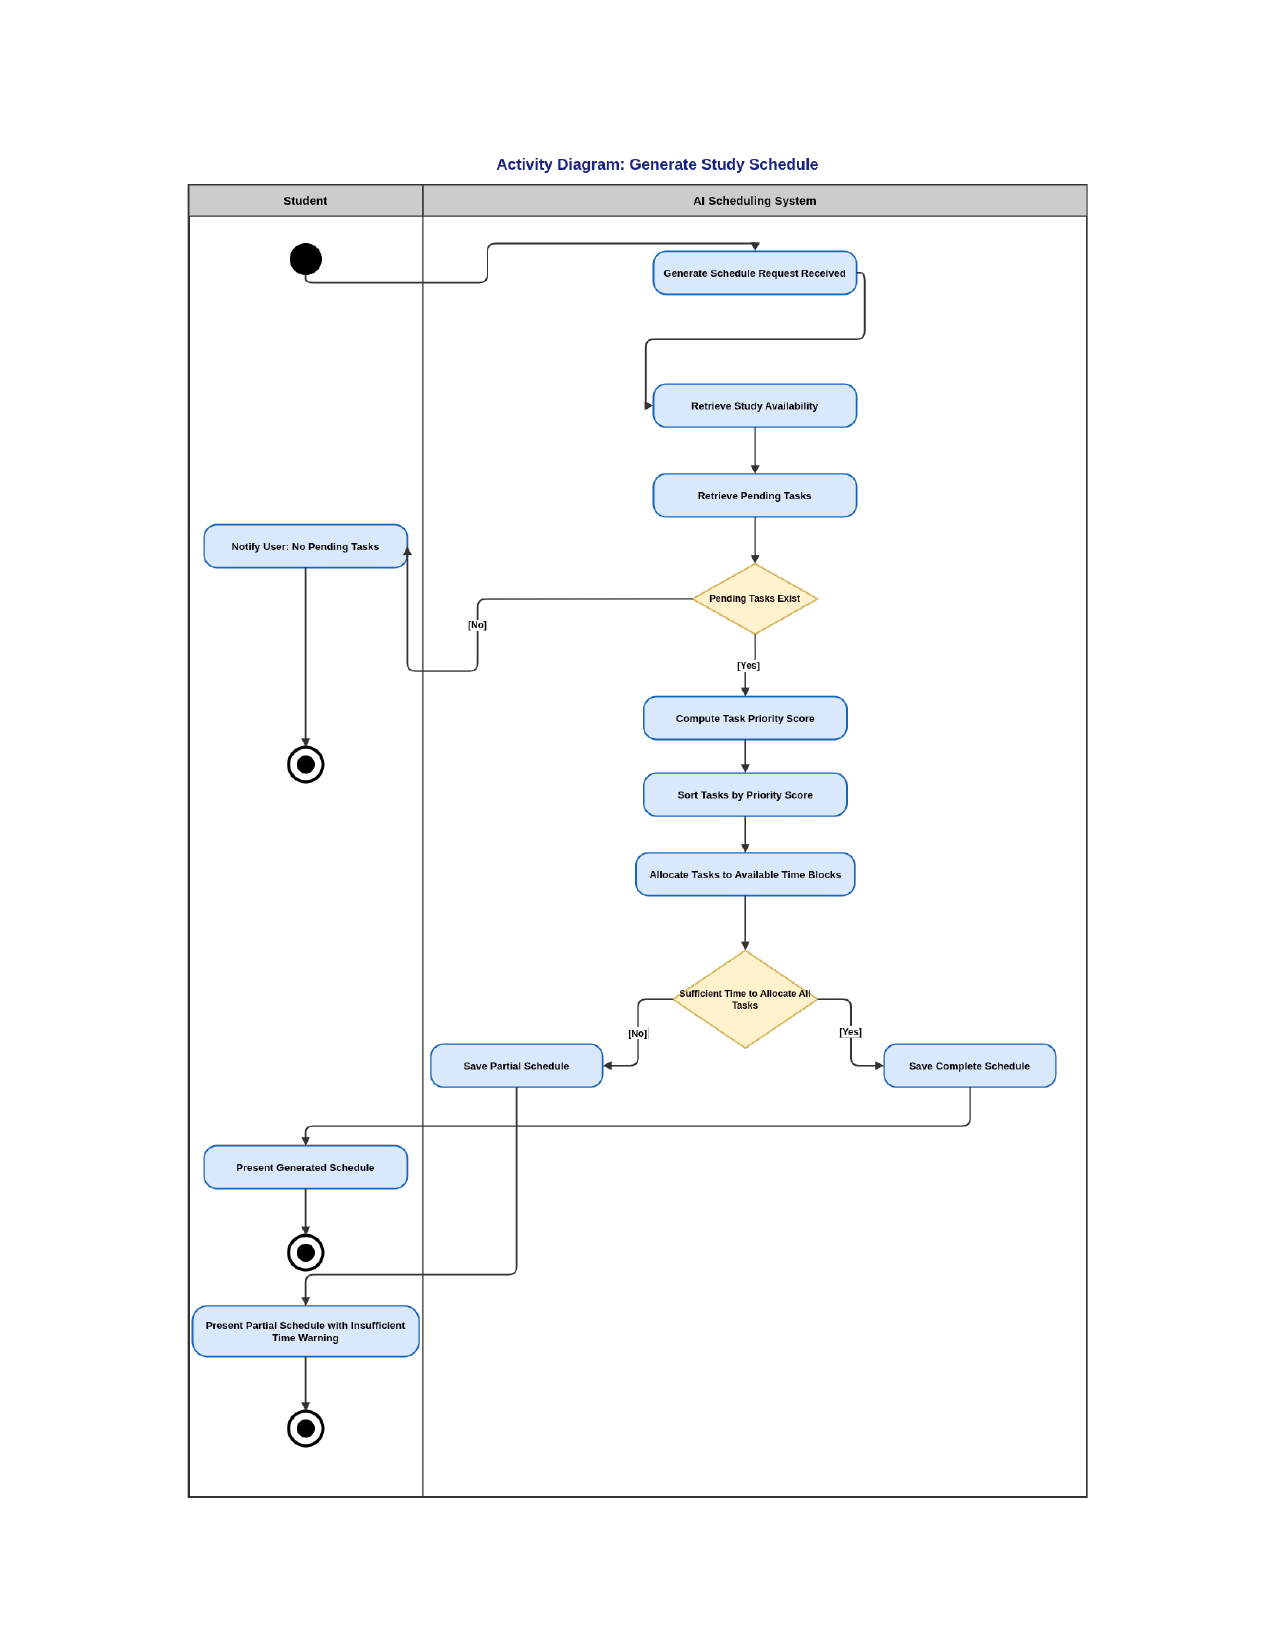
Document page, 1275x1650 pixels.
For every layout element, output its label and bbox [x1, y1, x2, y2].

picture [187, 150, 1088, 1498]
